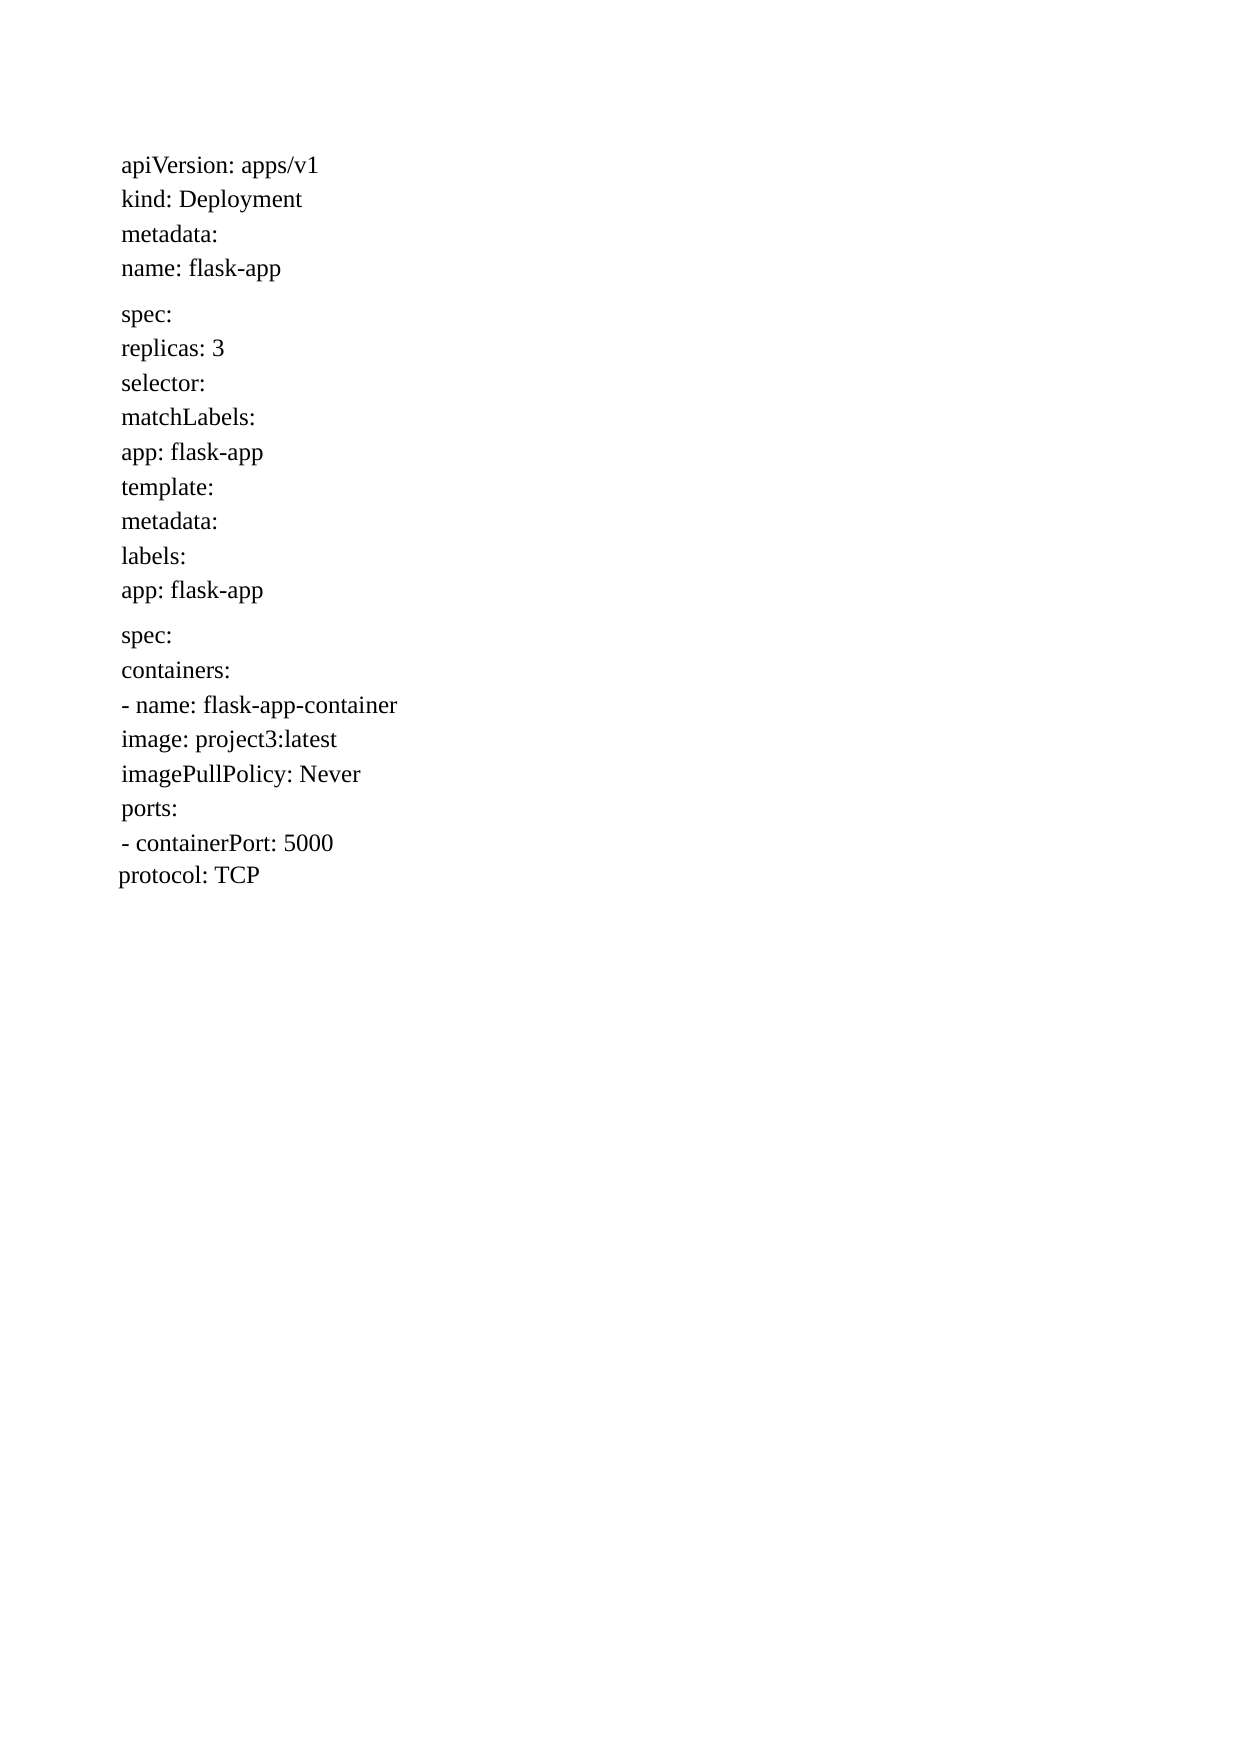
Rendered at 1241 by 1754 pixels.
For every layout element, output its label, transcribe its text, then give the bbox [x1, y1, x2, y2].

table_header name: flask-app [118, 251, 295, 285]
table_header imagePullPolicy: Never [118, 756, 374, 791]
table_header selector: [118, 365, 219, 399]
table_header containers: [118, 652, 244, 687]
table_header app: flask-app [118, 573, 277, 607]
table_header template: [118, 469, 227, 503]
table_header replicas: 3 [118, 330, 238, 365]
table_header spec: [118, 296, 186, 330]
table_header app: flask-app [118, 434, 277, 469]
table_header ports: [118, 791, 191, 825]
table_header matchLabels: [118, 400, 269, 434]
text protocol: TCP [118, 860, 1122, 888]
table_header [118, 607, 136, 618]
table_header labels: [118, 538, 199, 572]
table_header kind: Deployment [118, 181, 315, 216]
table_header apiVersion: apps/v1 [118, 147, 331, 181]
table_header metadata: [118, 503, 232, 538]
table_header metadata: [118, 216, 232, 251]
table_header image: project3:latest [118, 721, 349, 756]
table_header - containerPort: 5000 [118, 825, 347, 860]
table_header - name: flask-app-container [118, 687, 410, 721]
table_header [118, 285, 136, 296]
table_header spec: [118, 618, 186, 652]
